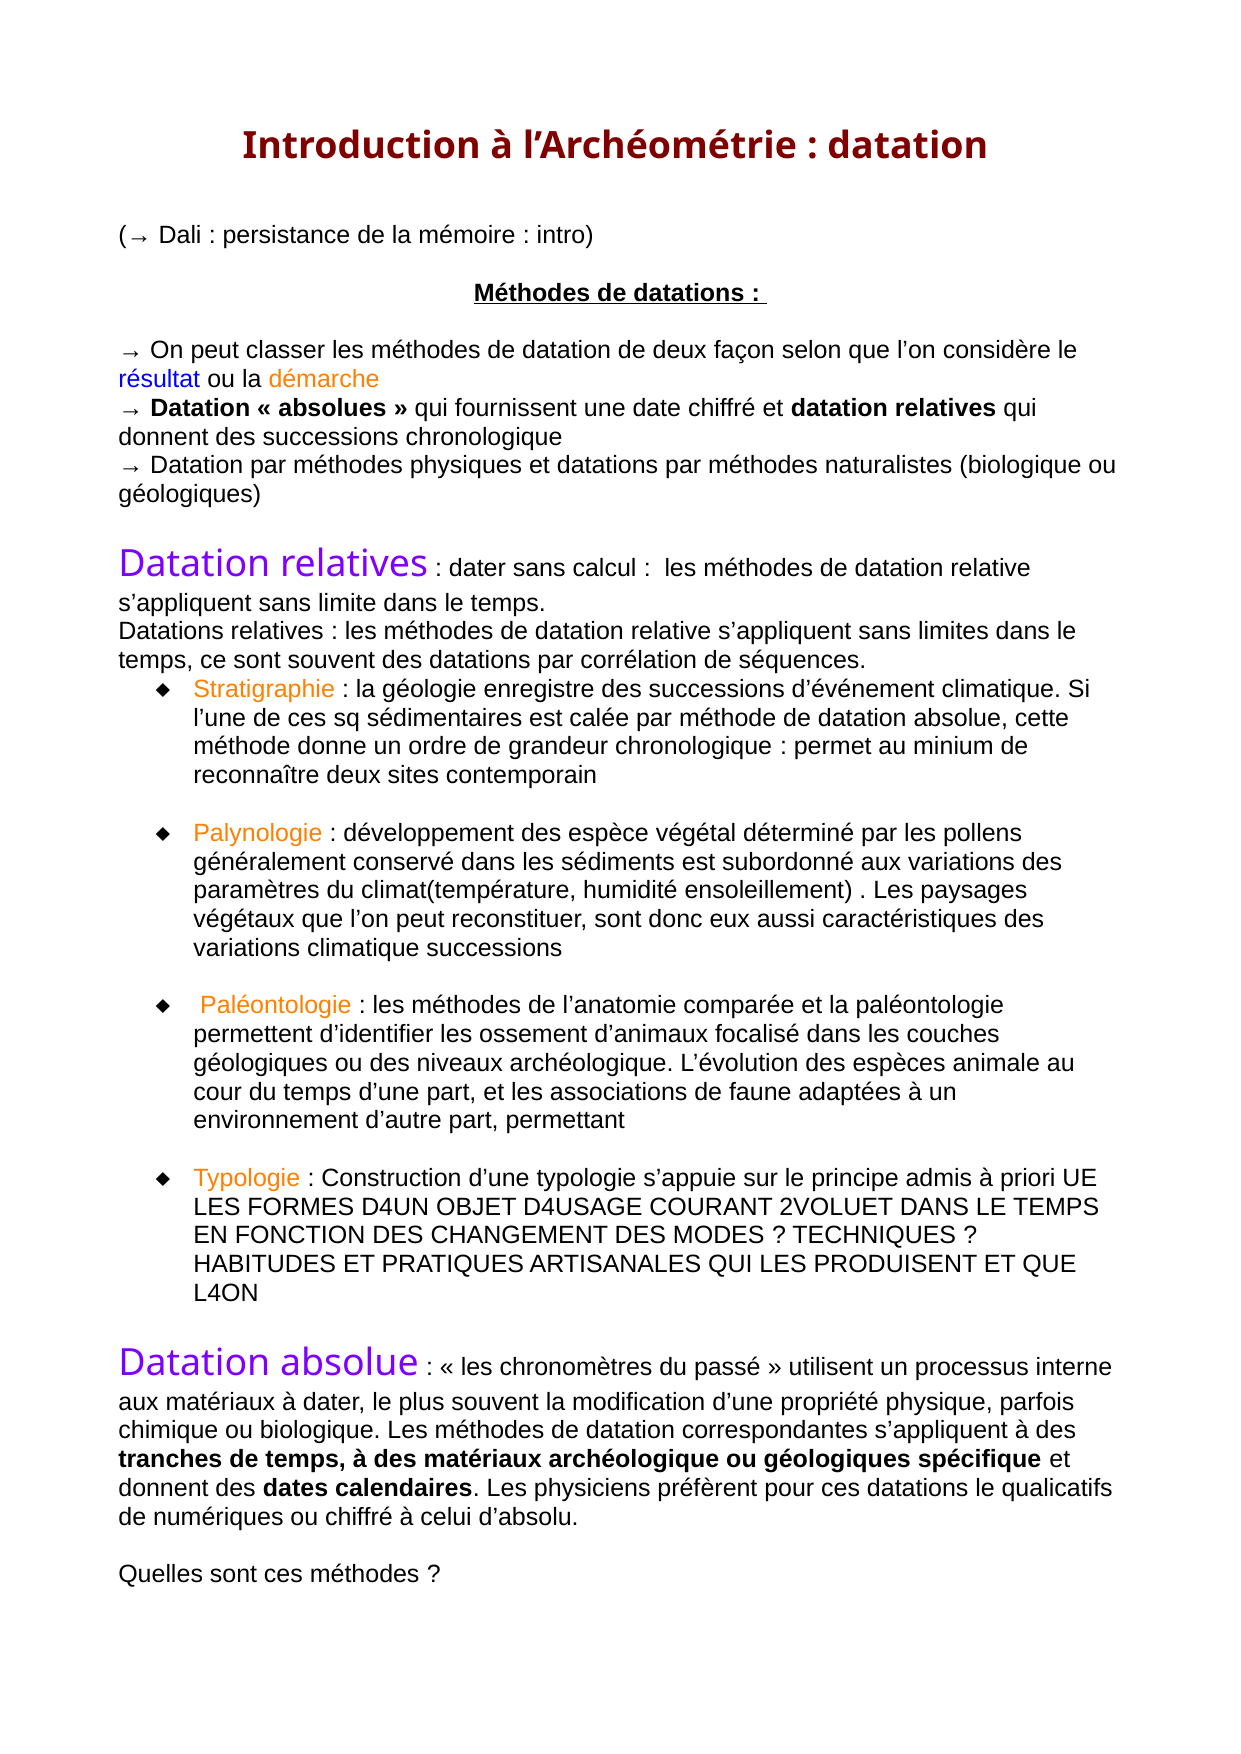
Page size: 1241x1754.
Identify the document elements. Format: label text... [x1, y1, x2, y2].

text Quelles sont ces méthodes ? [118, 1559, 1122, 1588]
text Datations relatives : les méthodes de datation relative s’appliquent sans limites dans le temps, ce sont souvent des datations par corrélation de séquences. [118, 616, 1122, 674]
text → Datation « absolues » qui fournissent une date chiffré et datation relatives qui donnent des successions chronologique [118, 393, 1122, 450]
text Introduction à l’Archéométrie : datation [118, 118, 1122, 169]
list Palynologie : développement des espèce végétal déterminé par les pollens généralement conservé dans les sédiments est subordonné aux variations des paramètres du climat(température, humidité ensoleillement) . Les paysages végétaux que l’on peut reconstituer, sont donc eux aussi caractéristiques des variations climatique successions [156, 818, 1122, 961]
text (→ Dali : persistance de la mémoire : intro) [118, 220, 1122, 249]
text Datation absolue : « les chronomètres du passé » utilisent un processus interne aux matériaux à dater, le plus souvent la modification d’une propriété physique, parfois chimique ou biologique. Les méthodes de datation correspondantes s’appliquent à des tranches de temps, à des matériaux archéologique ou géologiques spécifique et donnent des dates calendaires. Les physiciens préfèrent pour ces datations le qualicatifs de numériques ou chiffré à celui d’absolu. [118, 1335, 1122, 1530]
text Datation relatives : dater sans calcul : les méthodes de datation relative s’appliquent sans limite dans le temps. [118, 536, 1122, 616]
text Méthodes de datations : [118, 278, 1122, 306]
text → On peut classer les méthodes de datation de deux façon selon que l’on considère le résultat ou la démarche [118, 335, 1122, 393]
list Typologie : Construction d’une typologie s’appuie sur le principe admis à priori UE LES FORMES D4UN OBJET D4USAGE COURANT 2VOLUET DANS LE TEMPS EN FONCTION DES CHANGEMENT DES MODES ? TECHNIQUES ? HABITUDES ET PRATIQUES ARTISANALES QUI LES PRODUISENT ET QUE L4ON [156, 1163, 1122, 1307]
list Stratigraphie : la géologie enregistre des successions d’événement climatique. Si l’une de ces sq sédimentaires est calée par méthode de datation absolue, cette méthode donne un ordre de grandeur chronologique : permet au minium de reconnaître deux sites contemporain [156, 674, 1122, 789]
list Paléontologie : les méthodes de l’anatomie comparée et la paléontologie permettent d’identifier les ossement d’animaux focalisé dans les couches géologiques ou des niveaux archéologique. L’évolution des espèces animale au cour du temps d’une part, et les associations de faune adaptées à un environnement d’autre part, permettant [156, 990, 1122, 1134]
text → Datation par méthodes physiques et datations par méthodes naturalistes (biologique ou géologiques) [118, 450, 1122, 508]
